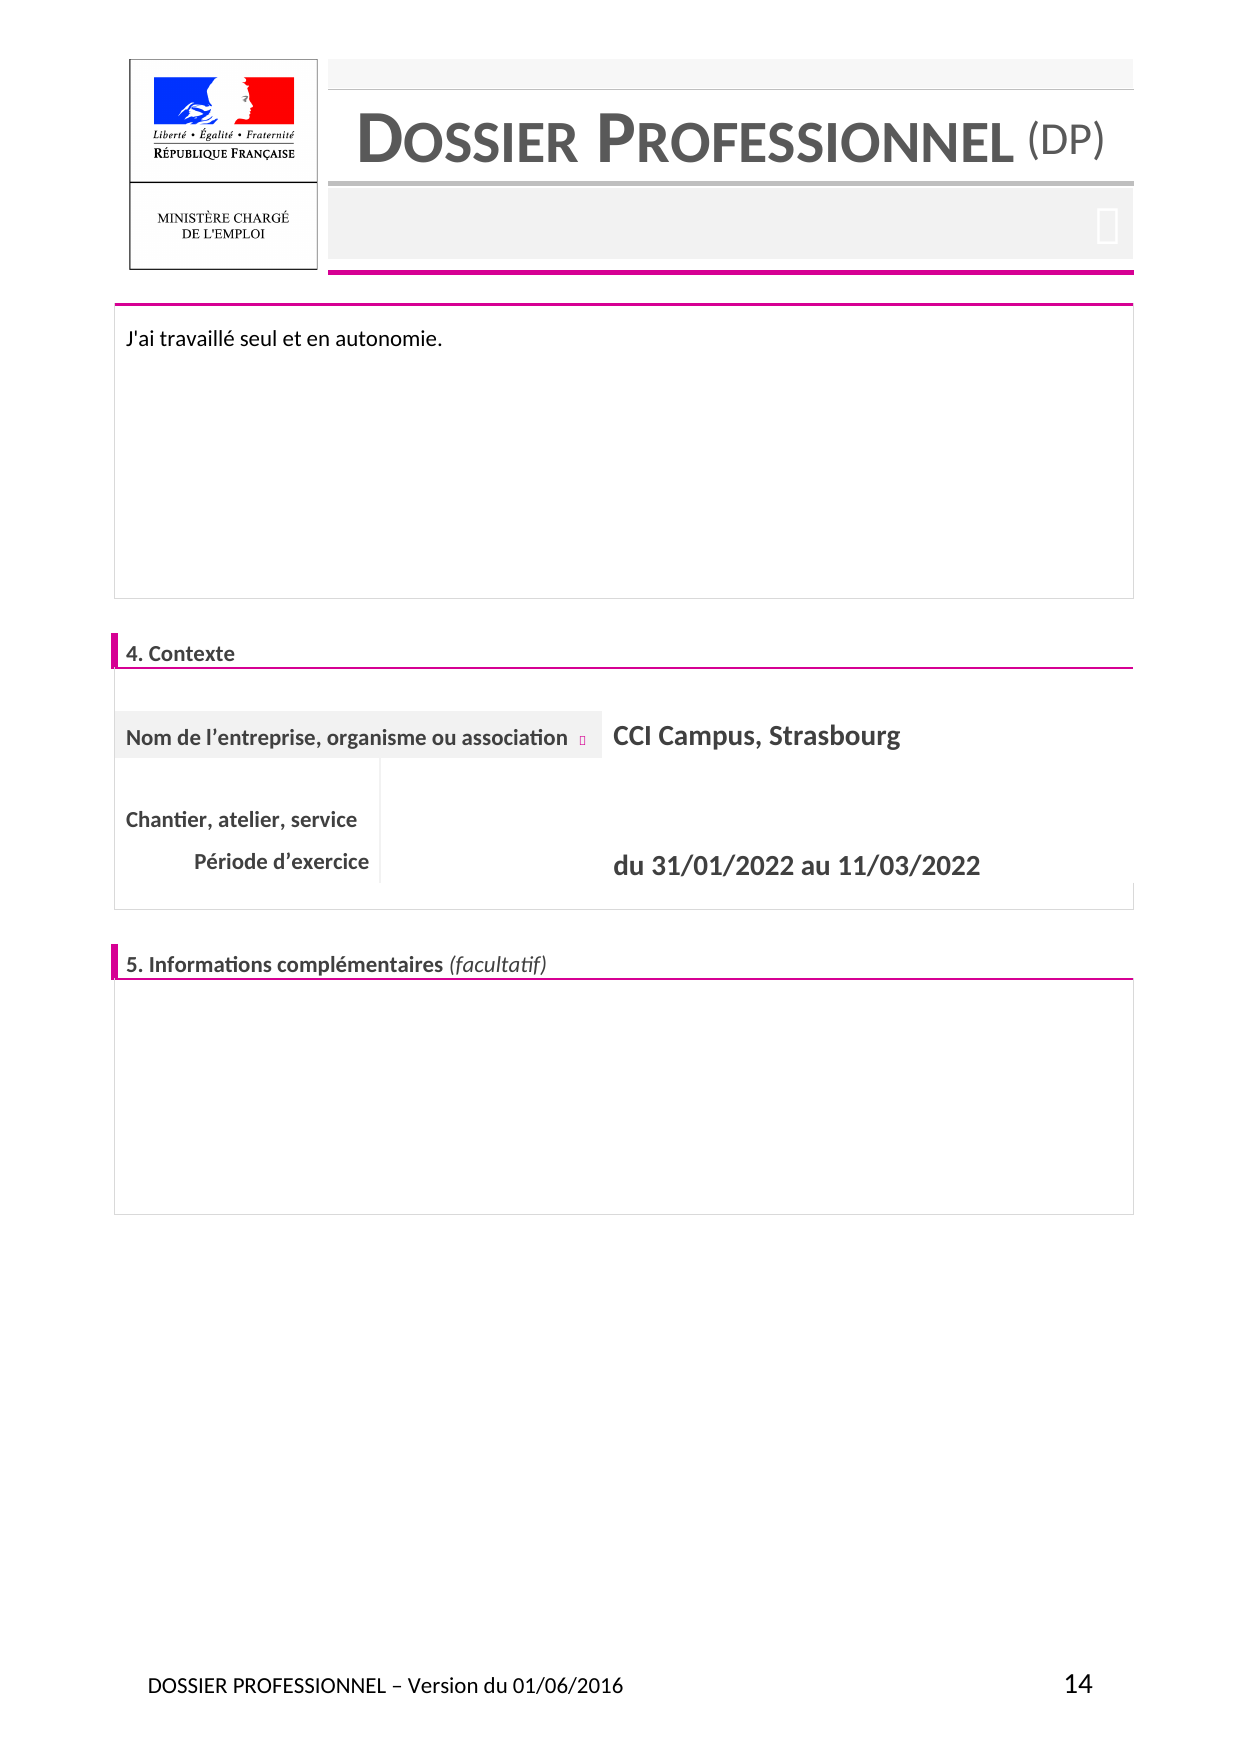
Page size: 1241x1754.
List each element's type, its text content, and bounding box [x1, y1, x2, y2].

table_cell [115, 599, 1133, 633]
table_cell J'ai travaillé seul et en autonomie. [115, 306, 1133, 598]
table_cell Chantier, atelier, service [115, 800, 379, 841]
table_cell Nom de l’entreprise, organisme ou association  [115, 711, 602, 758]
table_cell [602, 669, 1133, 711]
table_cell du 31/01/2022 au 11/03/2022 [602, 841, 1133, 883]
table_cell [115, 758, 379, 799]
table_cell [115, 669, 602, 711]
table_cell [602, 758, 1133, 799]
table_cell [381, 841, 425, 883]
table_cell [425, 758, 602, 799]
table_cell CCI Campus, Strasbourg [602, 711, 1133, 758]
table_cell 4. Contexte [118, 633, 1133, 667]
table_cell Période d’exercice [115, 841, 379, 883]
table_cell [425, 800, 602, 841]
table_cell [115, 910, 1133, 944]
table_cell [602, 800, 1133, 841]
table_cell [115, 883, 1133, 909]
picture [129, 59, 318, 270]
table_cell [381, 758, 425, 799]
table_cell 5. Informations complémentaires (facultatif) [118, 944, 1133, 978]
table_cell [381, 800, 425, 841]
table_cell [425, 841, 602, 883]
table_cell [115, 980, 1133, 1214]
